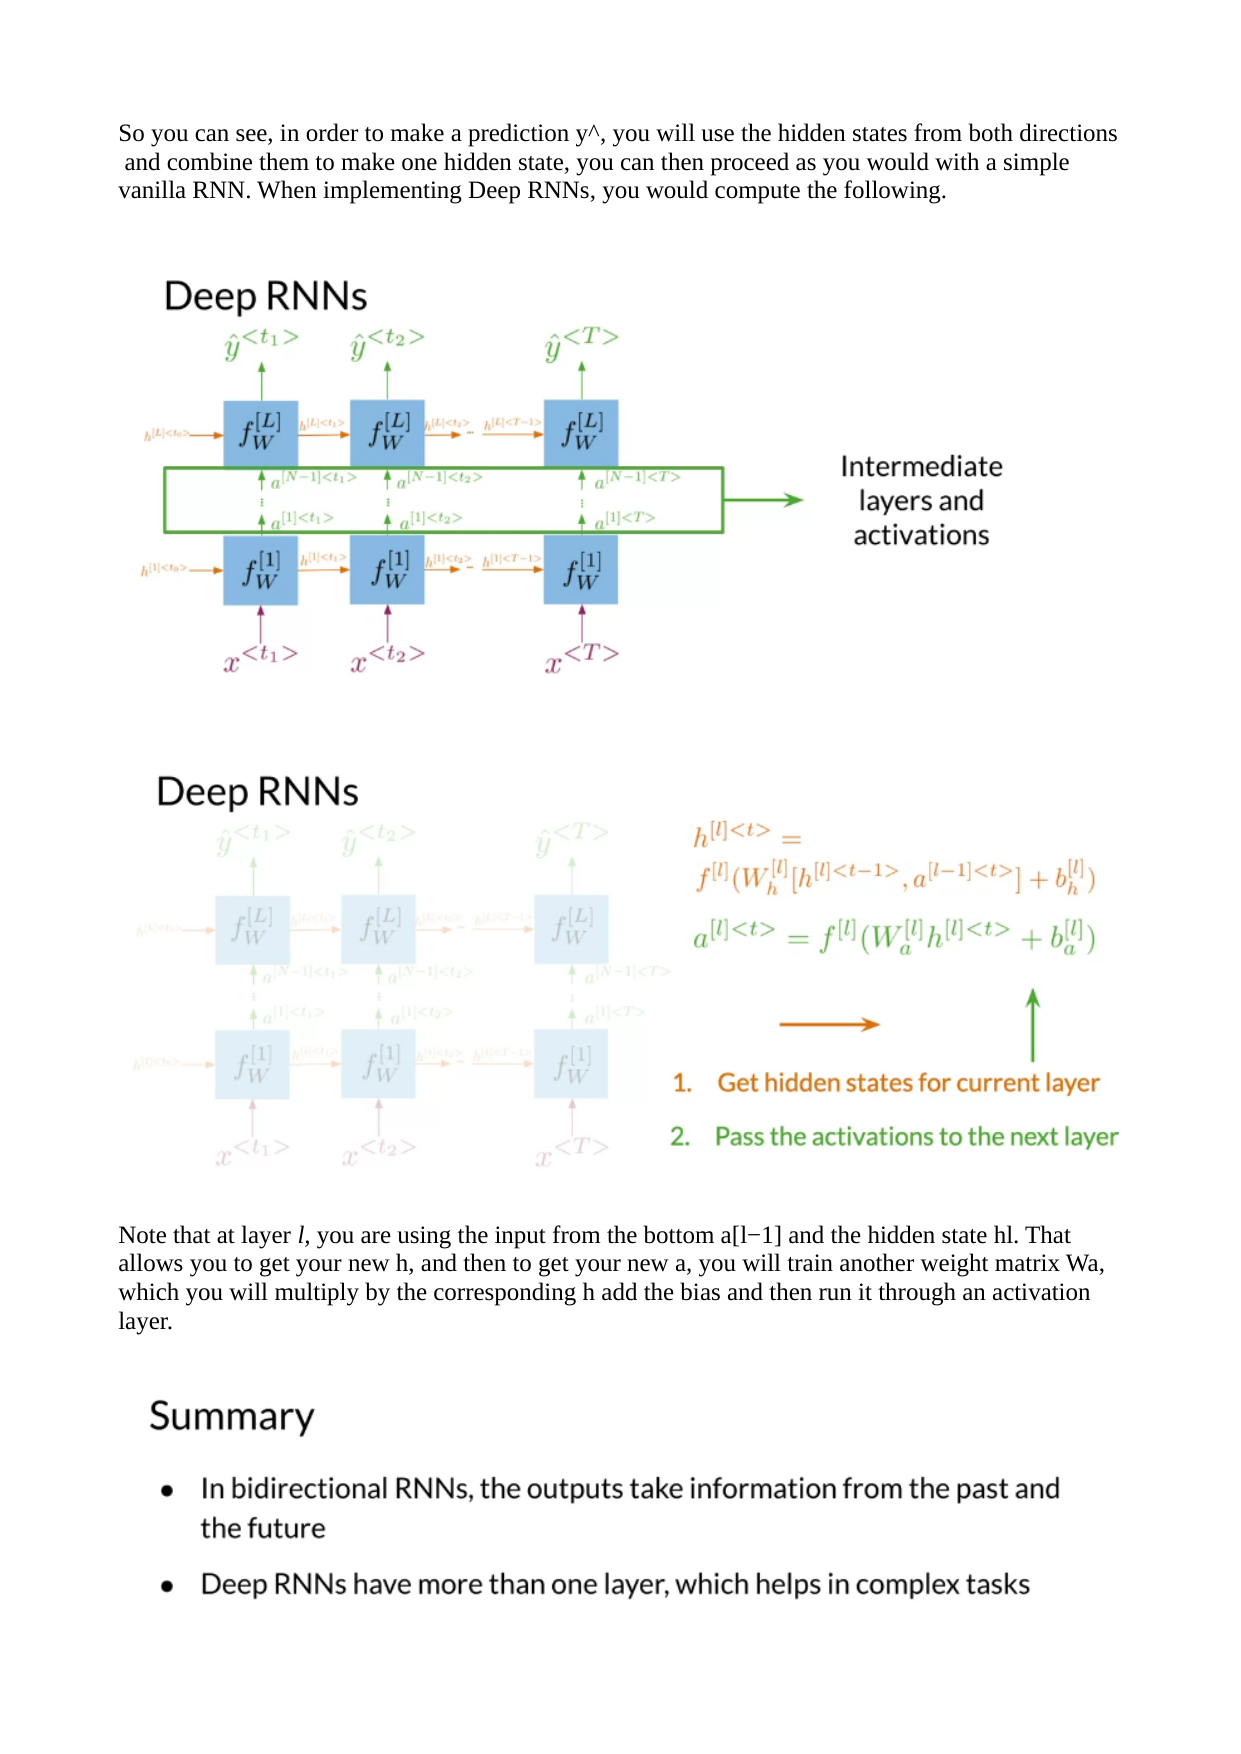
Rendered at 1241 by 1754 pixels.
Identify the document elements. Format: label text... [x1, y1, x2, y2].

picture [118, 766, 1123, 1191]
picture [118, 269, 1123, 690]
text So you can see, in order to make a prediction y^​, you will use the hidden states from both directions [118, 118, 1122, 147]
text Note that at layer l, you are using the input from the bottom a[l−1] and the hidden state hl. That allows you to get your new h, and then to get your new a, you will train another weight matrix Wa​, which you will multiply by the corresponding h add the bias and then run it through an activation layer. [118, 1220, 1122, 1335]
text and combine them to make one hidden state, you can then proceed as you would with a simple vanilla RNN. When implementing Deep RNNs, you would compute the following. [118, 147, 1122, 204]
picture [115, 1390, 1119, 1617]
